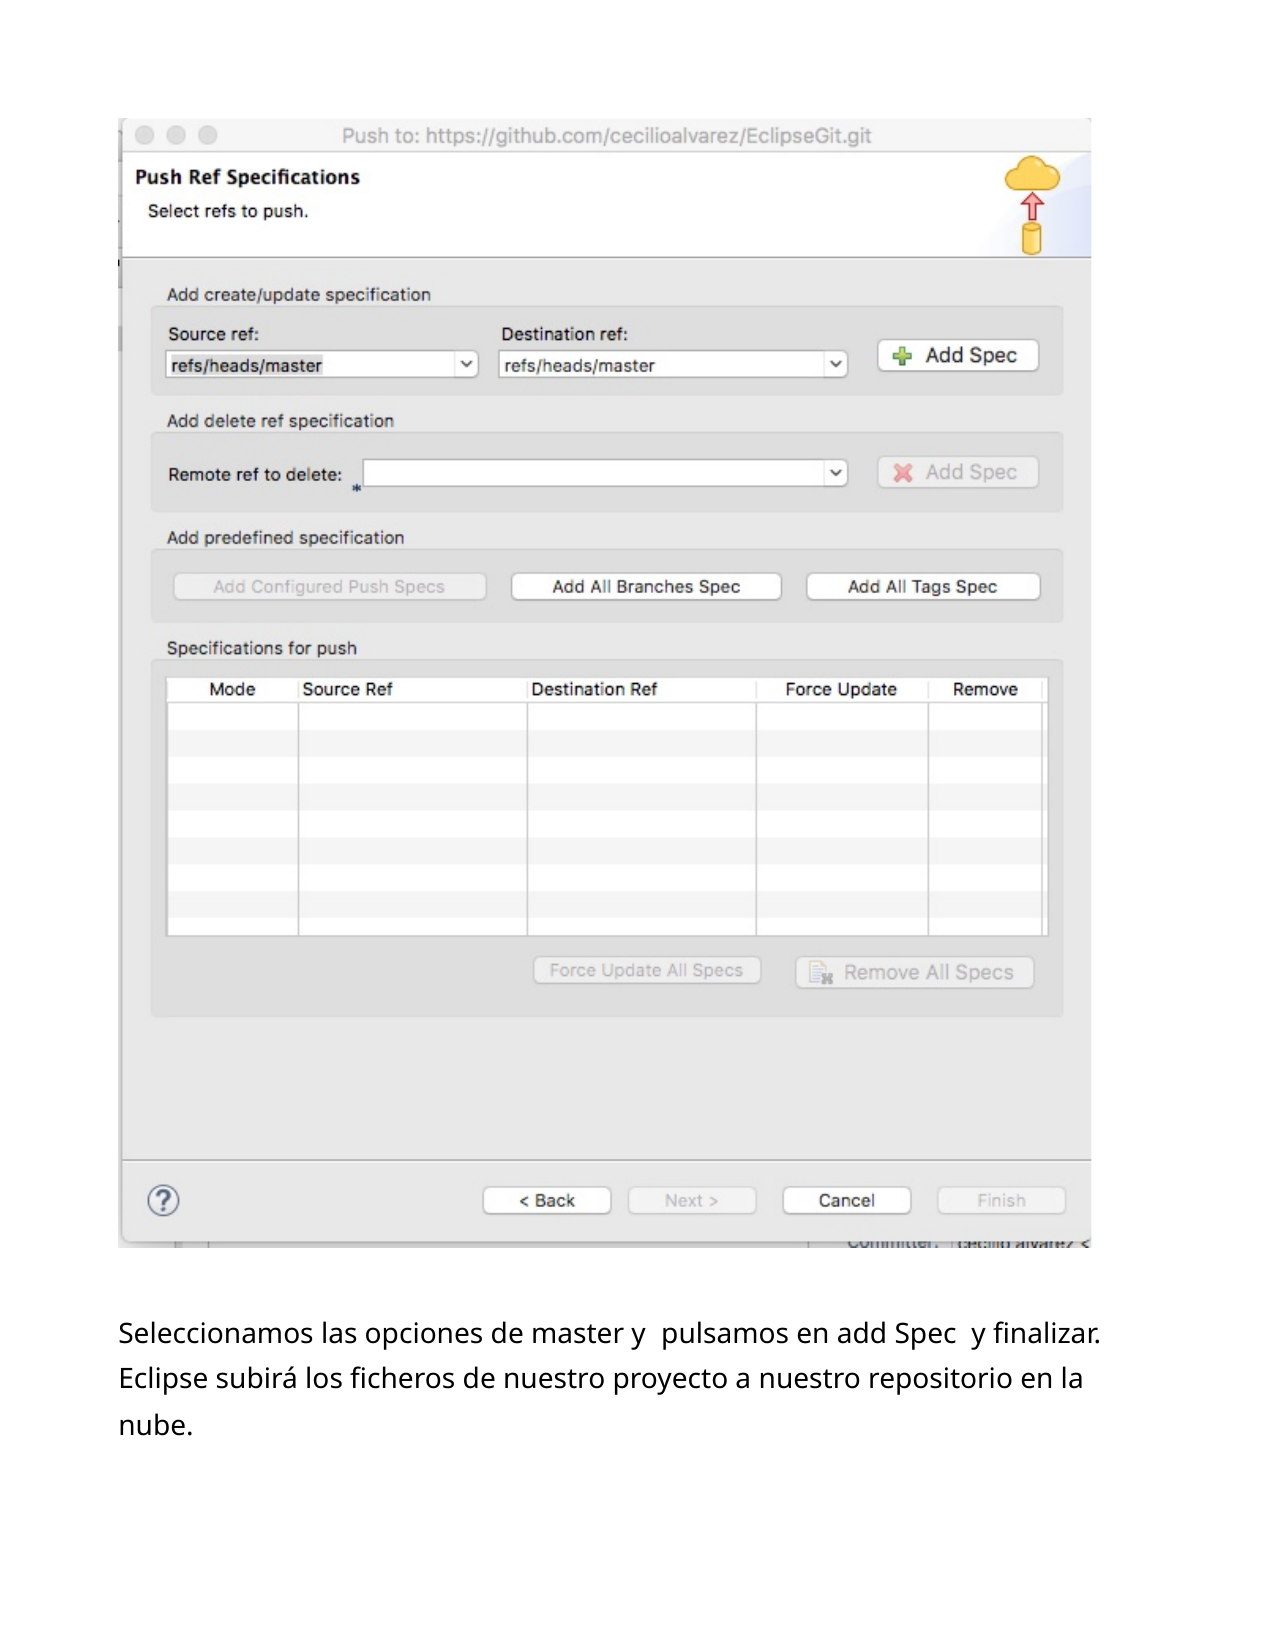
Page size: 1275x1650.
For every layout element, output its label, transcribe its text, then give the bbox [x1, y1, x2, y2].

text Seleccionamos las opciones de master y pulsamos en add Spec y finalizar. Eclipse subirá los ficheros de nuestro proyecto a nuestro repositorio en la nube. [118, 1313, 1157, 1443]
picture [118, 118, 1092, 1248]
